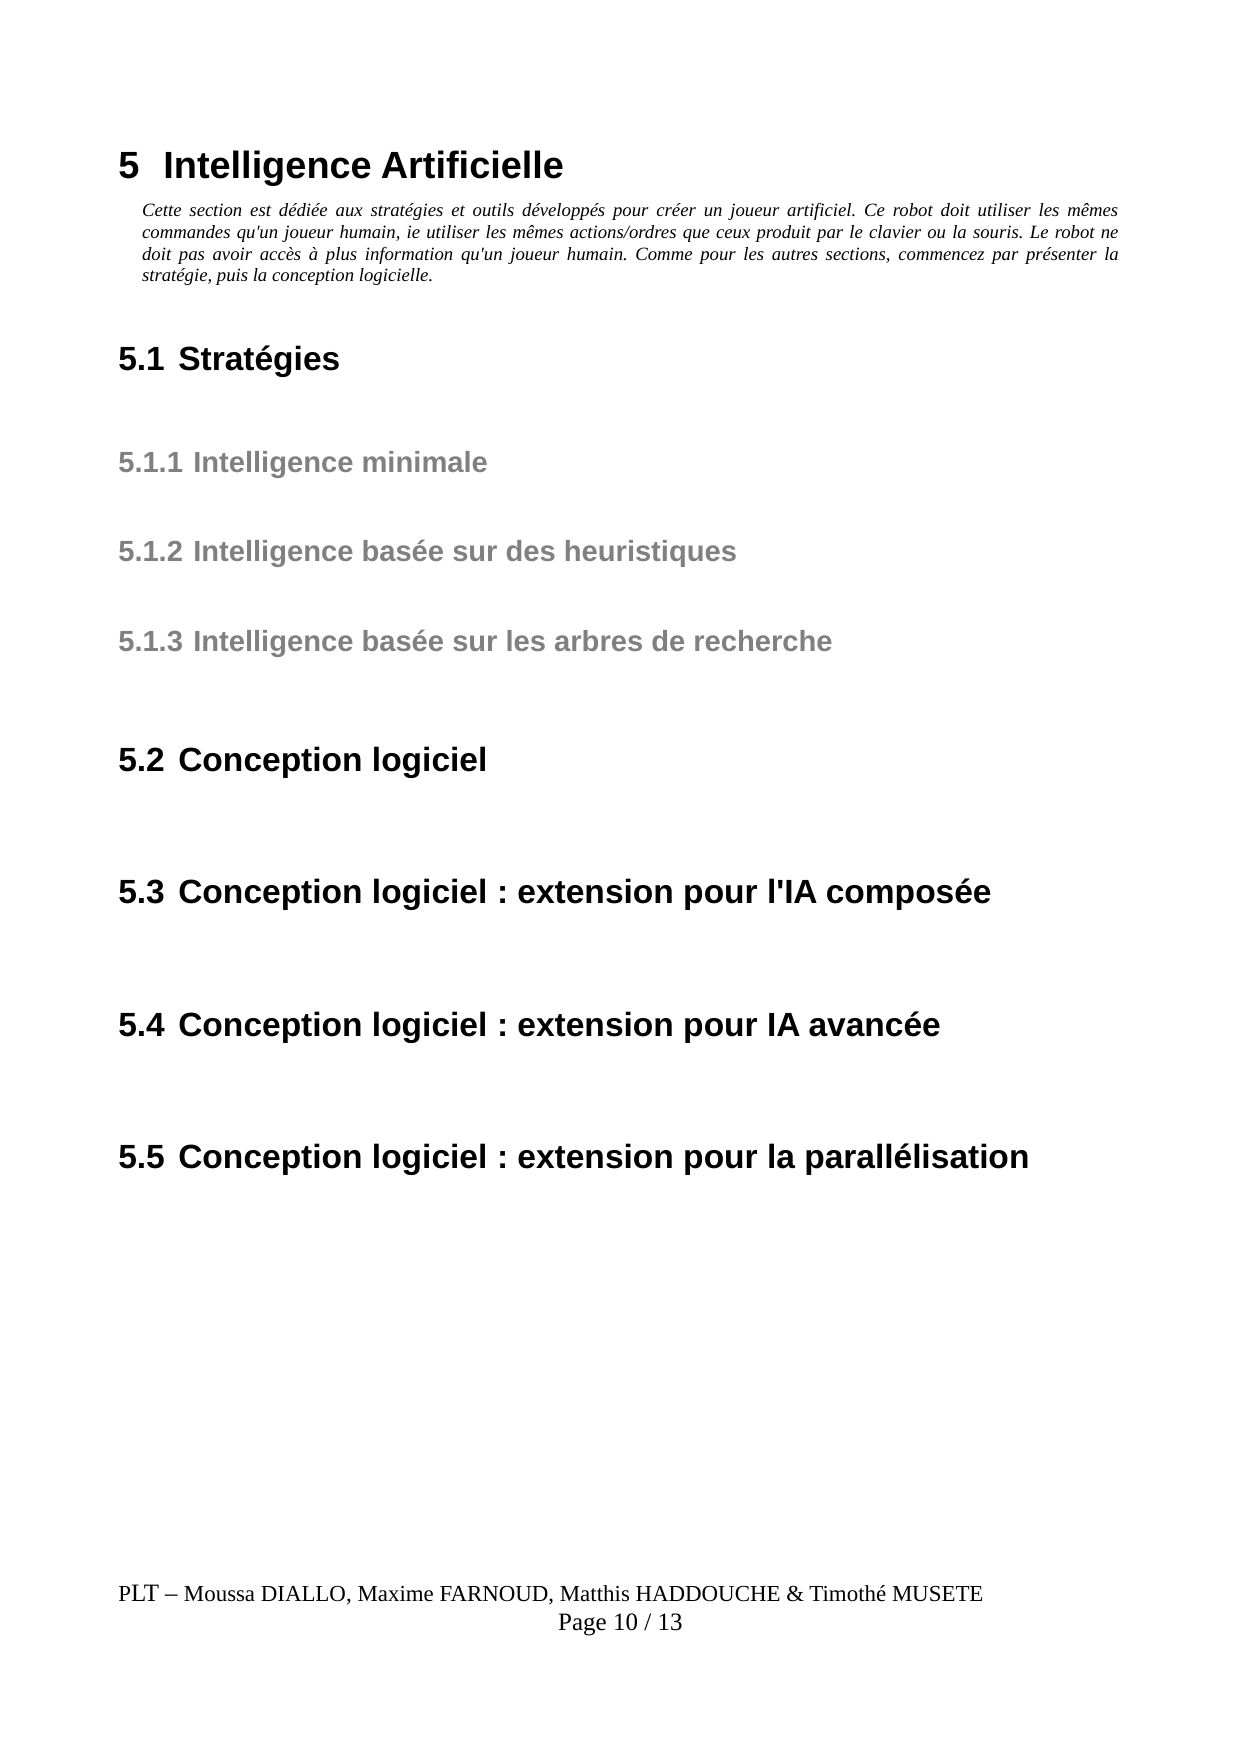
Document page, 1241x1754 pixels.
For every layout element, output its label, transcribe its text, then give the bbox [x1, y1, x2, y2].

subtitle Conception logiciel : extension pour la parallélisation [118, 1137, 1122, 1176]
subtitle Conception logiciel : extension pour l'IA composée [118, 872, 1122, 911]
text Cette section est dédiée aux stratégies et outils développés pour créer un joueur artificiel. Ce robot doit utiliser les mêmes commandes qu'un joueur humain, ie utiliser les mêmes actions/ordres que ceux produit par le clavier ou la souris. Le robot ne doit pas avoir accès à plus information qu'un joueur humain. Comme pour les autres sections, commencez par présenter la stratégie, puis la conception logicielle. [142, 199, 1122, 286]
subtitle Stratégies [118, 339, 1122, 378]
subtitle Conception logiciel : extension pour IA avancée [118, 1004, 1122, 1043]
subtitle Intelligence Artificielle [118, 143, 1122, 187]
subtitle Intelligence basée sur des heuristiques [118, 534, 1122, 568]
subtitle Conception logiciel [118, 740, 1122, 778]
subtitle Intelligence basée sur les arbres de recherche [118, 624, 1122, 657]
subtitle Intelligence minimale [118, 445, 1122, 478]
